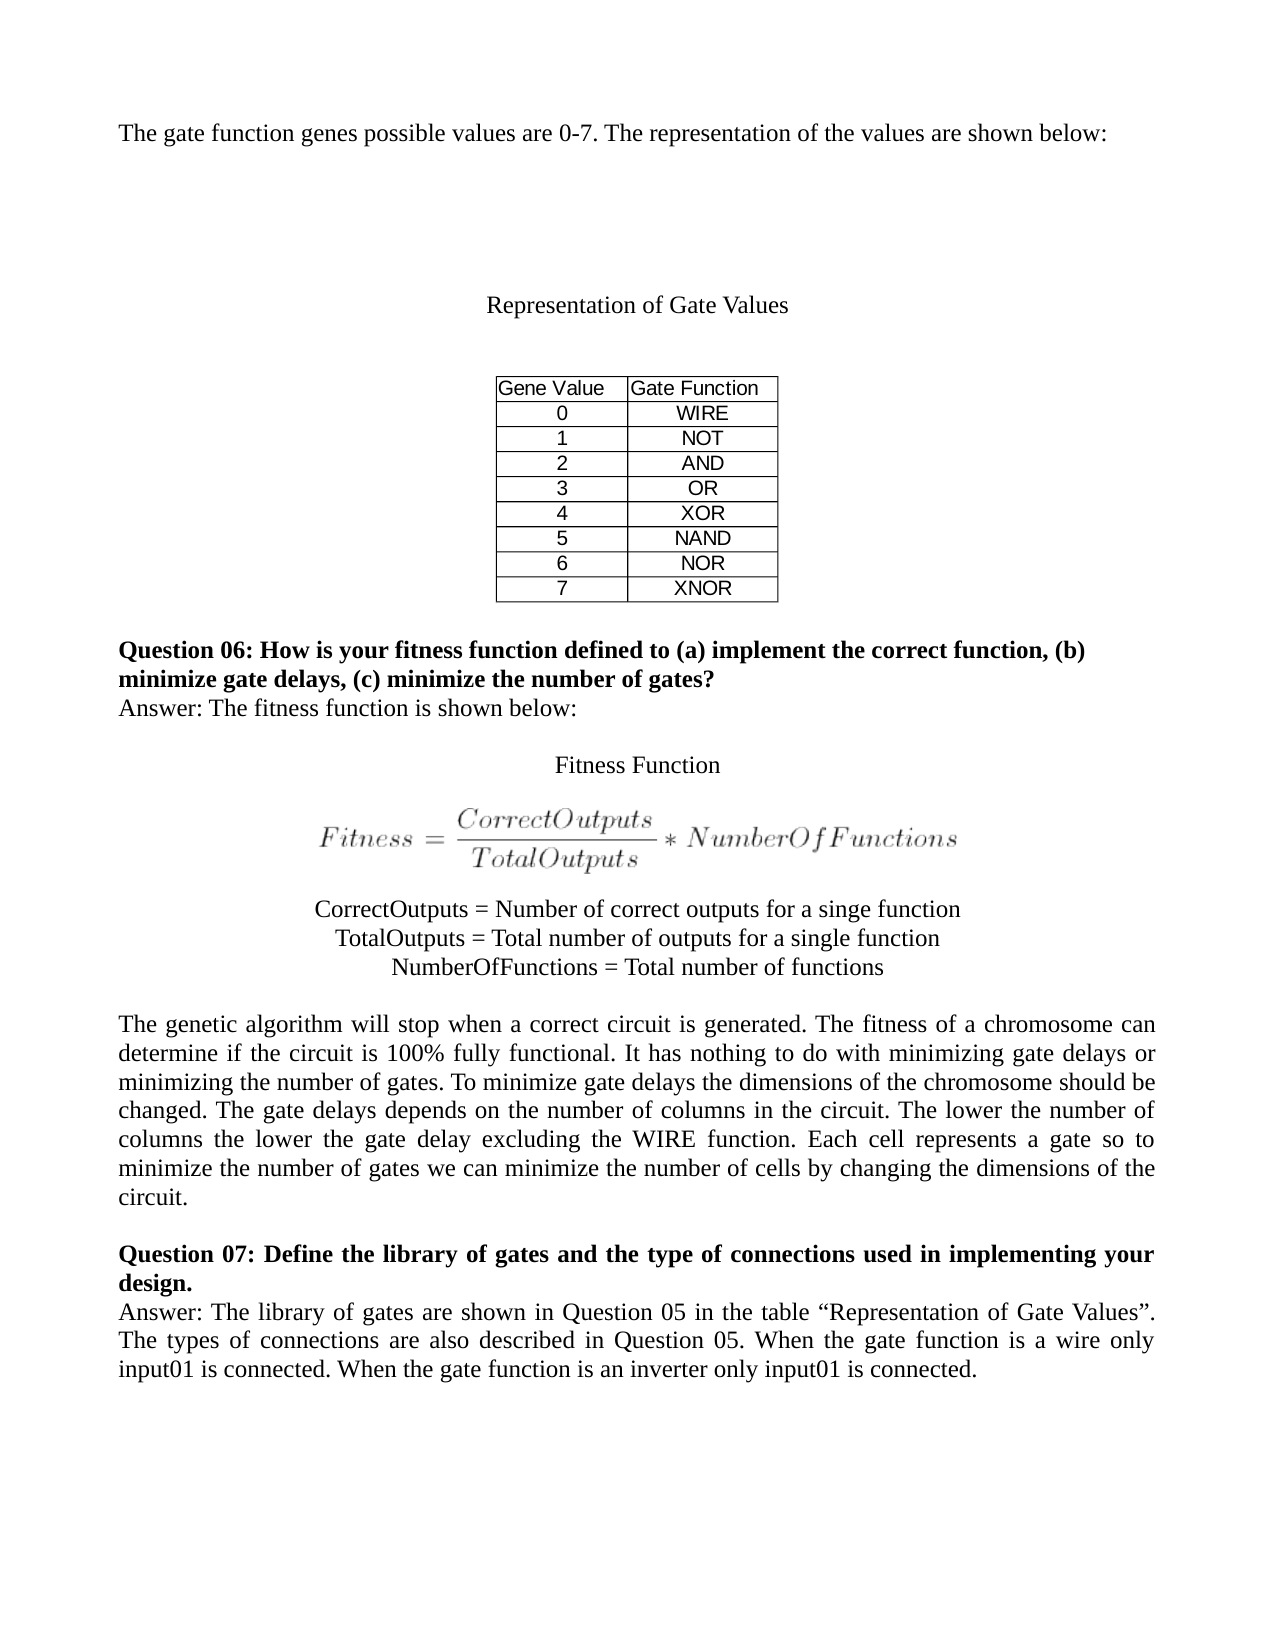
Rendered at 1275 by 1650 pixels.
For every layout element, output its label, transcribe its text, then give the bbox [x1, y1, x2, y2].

text The gate function genes possible values are 0-7. The representation of the values are shown below: [118, 118, 1157, 147]
text TotalOutputs = Total number of outputs for a single function [118, 923, 1157, 952]
text The genetic algorithm will stop when a correct circuit is generated. The fitness of a chromosome can determine if the circuit is 100% fully functional. It has nothing to do with minimizing gate delays or minimizing the number of gates. To minimize gate delays the dimensions of the chromosome should be changed. The gate delays depends on the number of columns in the circuit. The lower the number of columns the lower the gate delay excluding the WIRE function. Each cell represents a gate so to minimize the number of gates we can minimize the number of cells by changing the dimensions of the circuit. [118, 1009, 1157, 1211]
text NumberOfFunctions = Total number of functions [118, 952, 1157, 981]
text CorrectOutputs = Number of correct outputs for a singe function [118, 894, 1157, 923]
text Question 07: Define the library of gates and the type of connections used in implementing your design. [118, 1239, 1157, 1297]
text Fitness Function [118, 751, 1157, 779]
picture [318, 808, 958, 874]
text Representation of Gate Values [118, 291, 1157, 319]
text Answer: The library of gates are shown in Question 05 in the table “Representation of Gate Values”. The types of connections are also described in Question 05. When the gate function is a wire only input01 is connected. When the gate function is an inverter only input01 is connected. [118, 1297, 1157, 1383]
text Question 06: How is your fitness function defined to (a) implement the correct function, (b) minimize gate delays, (c) minimize the number of gates? [118, 636, 1157, 693]
text Answer: The fitness function is shown below: [118, 693, 1157, 722]
